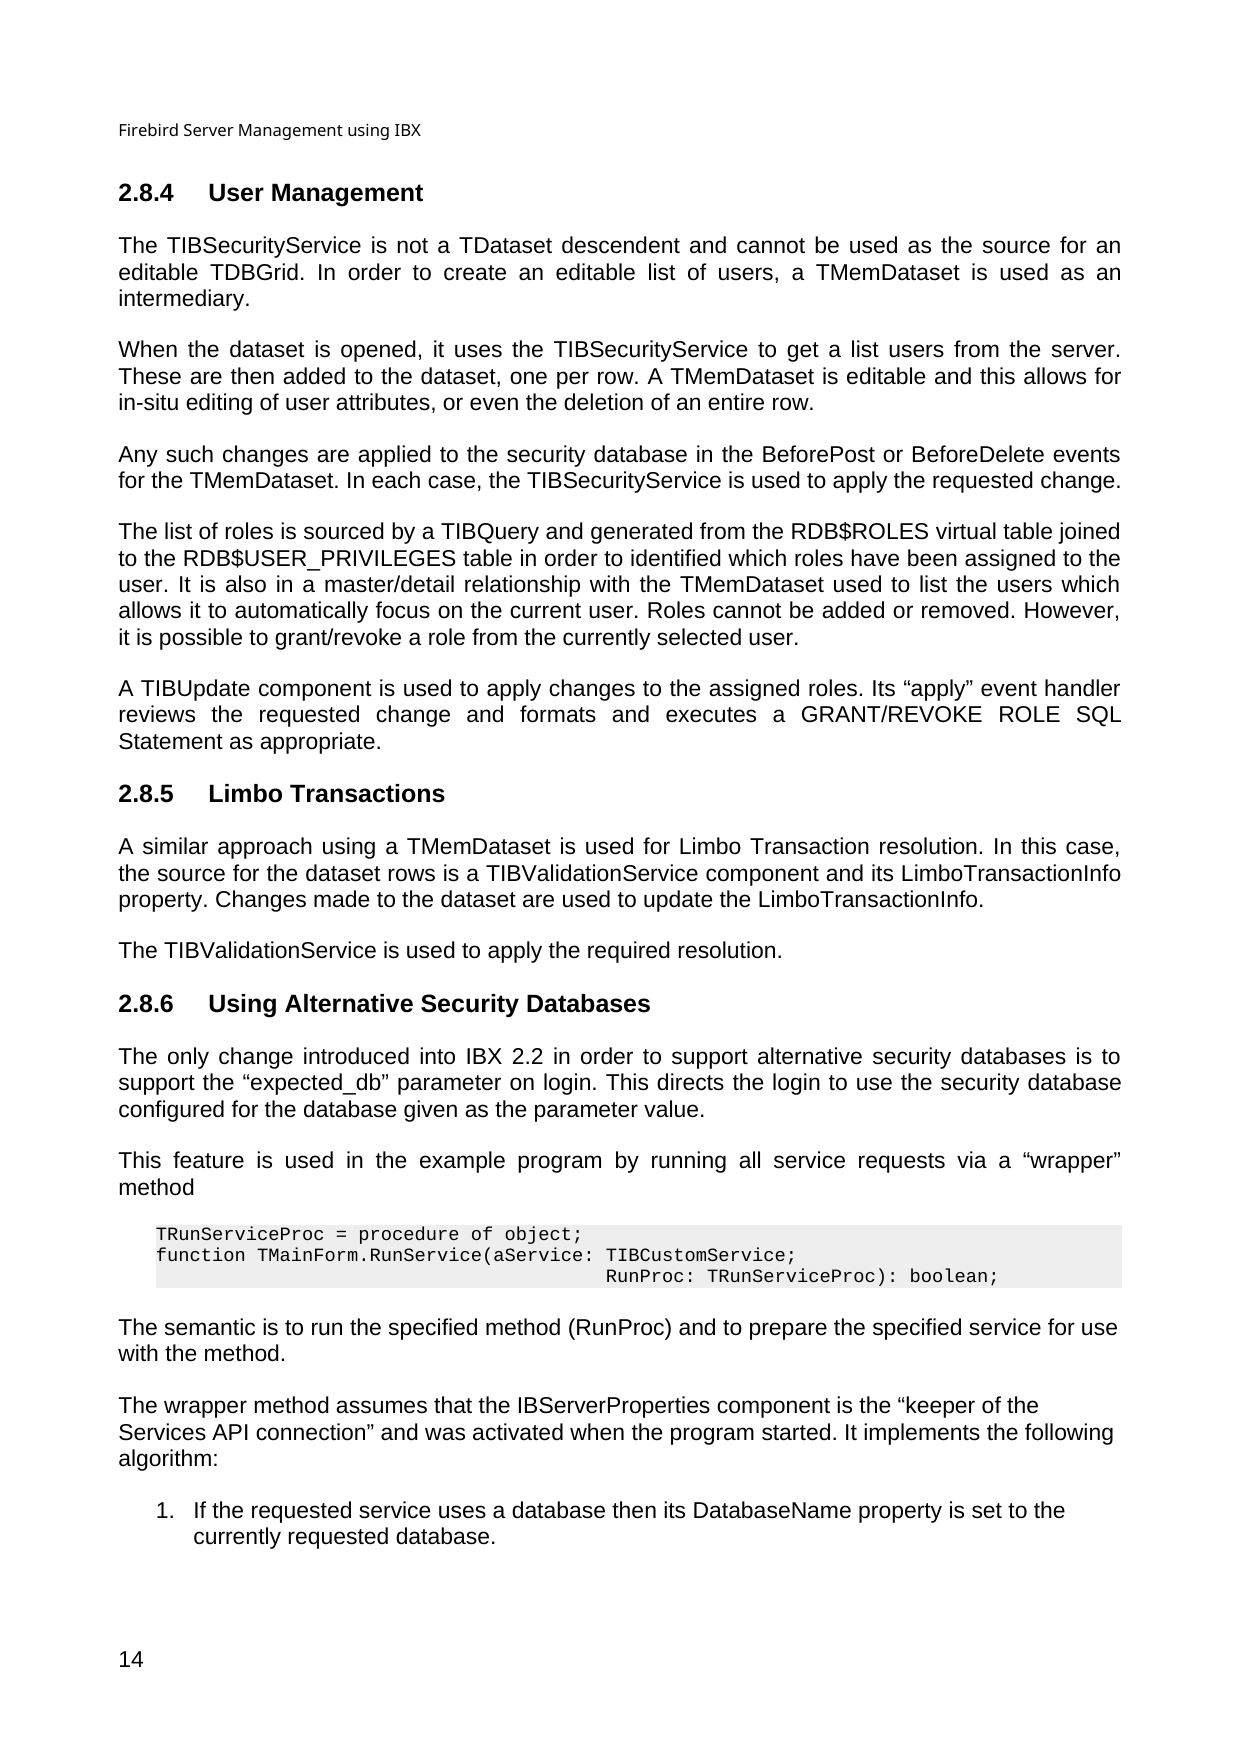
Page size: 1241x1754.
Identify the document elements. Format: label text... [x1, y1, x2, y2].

text TRunServiceProc = procedure of object; [156, 1225, 1122, 1246]
text The wrapper method assumes that the IBServerProperties component is the “keeper of the Services API connection” and was activated when the program started. It implements the following algorithm: [118, 1392, 1122, 1471]
text The TIBSecurityService is not a TDataset descendent and cannot be used as the source for an editable TDBGrid. In order to create an editable list of users, a TMemDataset is used as an intermediary. [118, 232, 1122, 311]
subtitle Limbo Transactions [118, 779, 1122, 808]
text The TIBValidationService is used to apply the required resolution. [118, 937, 1122, 964]
subtitle User Management [118, 178, 1122, 207]
text The semantic is to run the specified method (RunProc) and to prepare the specified service for use with the method. [118, 1314, 1122, 1367]
text RunProc: TRunServiceProc): boolean; [156, 1267, 1122, 1288]
text Any such changes are applied to the security database in the BeforePost or BeforeDelete events for the TMemDataset. In each case, the TIBSecurityService is used to apply the requested change. [118, 441, 1122, 493]
text A TIBUpdate component is used to apply changes to the assigned roles. Its “apply” event handler reviews the requested change and formats and executes a GRANT/REVOKE ROLE SQL Statement as appropriate. [118, 675, 1122, 754]
text The list of roles is sourced by a TIBQuery and generated from the RDB$ROLES virtual table joined to the RDB$USER_PRIVILEGES table in order to identified which roles have been assigned to the user. It is also in a master/detail relationship with the TMemDataset used to list the users which allows it to automatically focus on the current user. Roles cannot be added or removed. However, it is possible to grant/revoke a role from the currently selected user. [118, 518, 1122, 650]
text function TMainForm.RunService(aService: TIBCustomService; [156, 1246, 1122, 1267]
text The only change introduced into IBX 2.2 in order to support alternative security databases is to support the “expected_db” parameter on login. This directs the login to use the security database configured for the database given as the parameter value. [118, 1043, 1122, 1122]
text This feature is used in the example program by running all service requests via a “wrapper” method [118, 1147, 1122, 1200]
text When the dataset is opened, it uses the TIBSecurityService to get a list users from the server. These are then added to the dataset, one per row. A TMemDataset is editable and this allows for in-situ editing of user attributes, or even the deletion of an entire row. [118, 336, 1122, 416]
text A similar approach using a TMemDataset is used for Limbo Transaction resolution. In this case, the source for the dataset rows is a TIBValidationService component and its LimboTransactionInfo property. Changes made to the dataset are used to update the LimboTransactionInfo. [118, 833, 1122, 912]
subtitle Using Alternative Security Databases [118, 989, 1122, 1017]
list If the requested service uses a database then its DatabaseName property is set to the currently requested database. [156, 1497, 1122, 1549]
